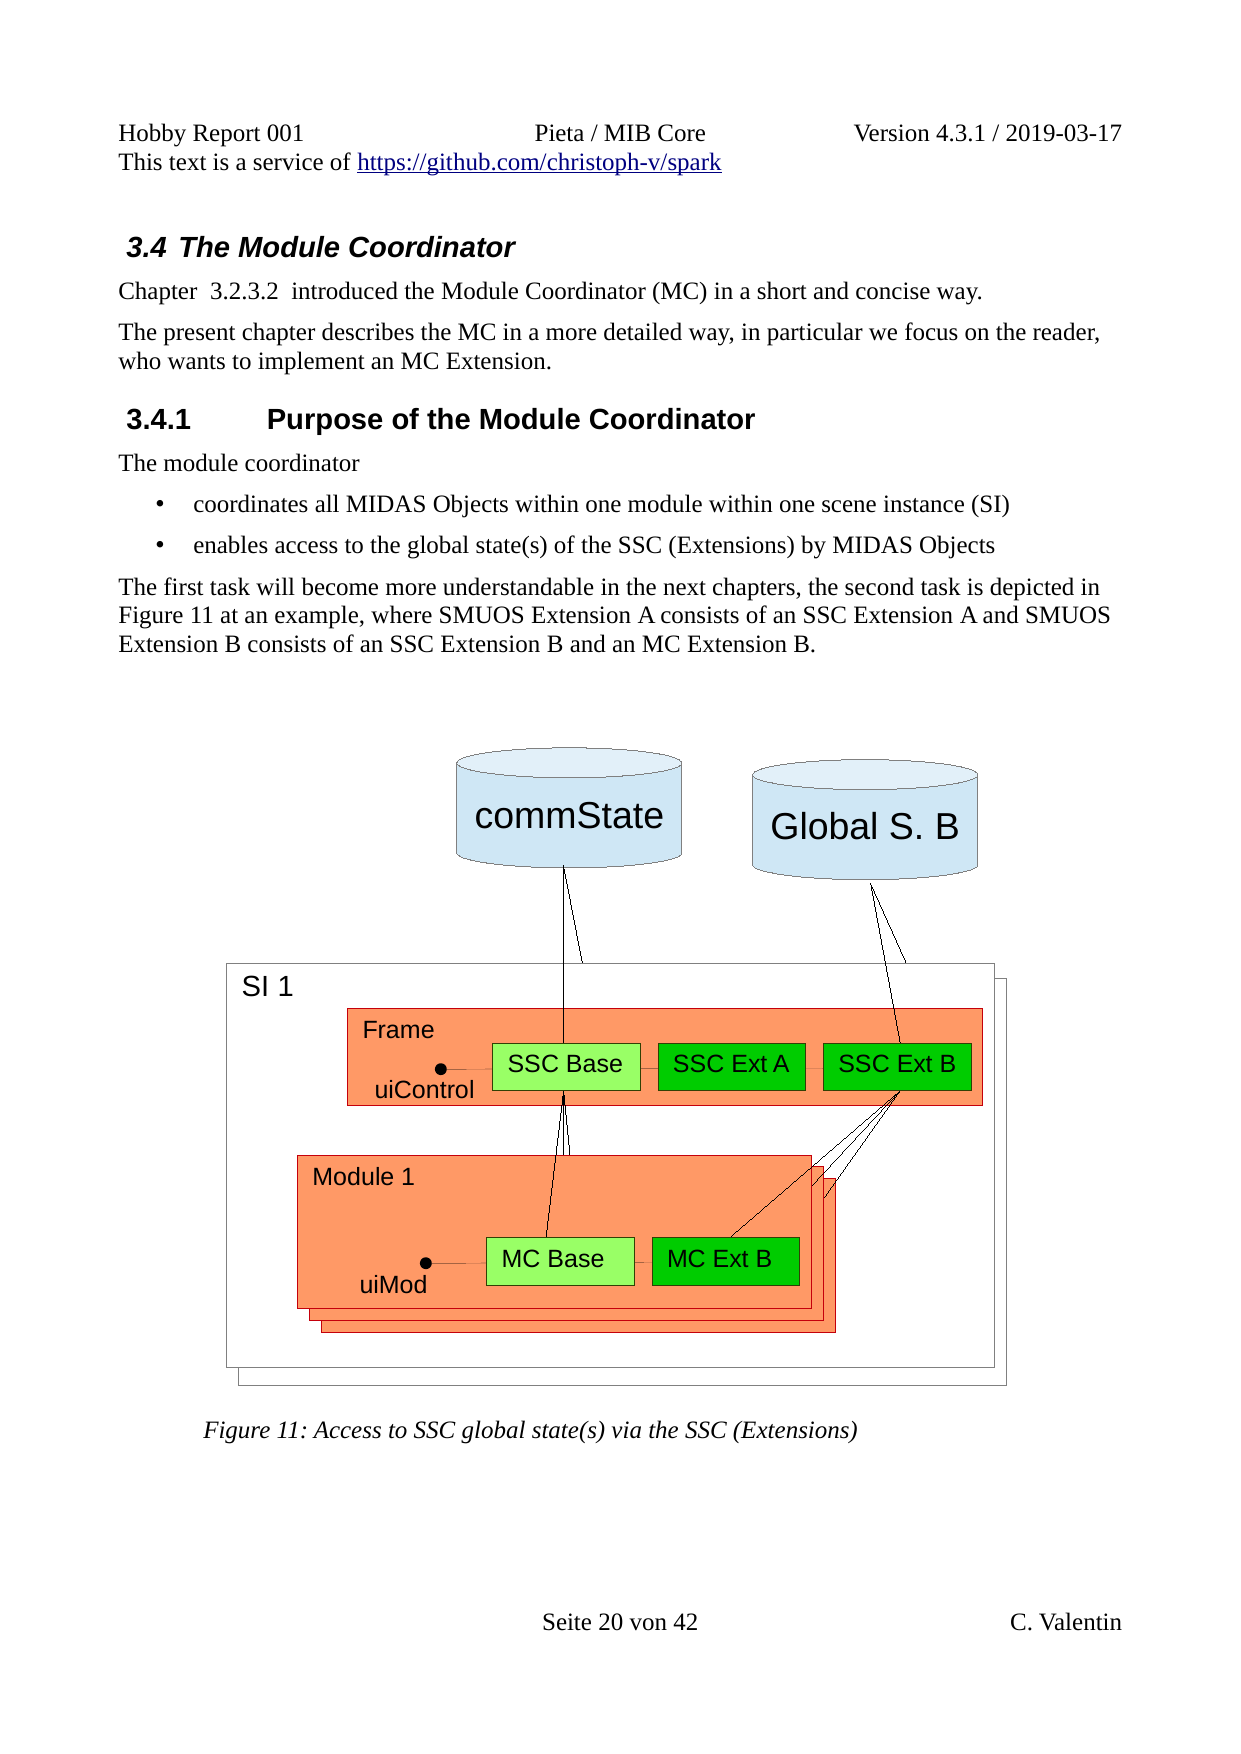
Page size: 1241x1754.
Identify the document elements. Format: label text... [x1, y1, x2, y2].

subtitle The Module Coordinator [118, 230, 1122, 264]
subtitle Purpose of the Module Coordinator [118, 402, 1122, 436]
list Chapter 3.2.3.2 introduced the Module Coordinator (MC) in a short and concise way. [81, 276, 1122, 305]
list The present chapter describes the MC in a more detailed way, in particular we focus on the reader, who wants to implement an MC Extension. [81, 317, 1122, 375]
text Figure 11: Access to SSC global state(s) via the SSC (Extensions) [203, 724, 1037, 1444]
list coordinates all MIDAS Objects within one module within one scene instance (SI) [156, 489, 1122, 518]
text The first task will become more understandable in the next chapters, the second task is depicted in Figure 11 at an example, where SMUOS Extension A consists of an SSC Extension A and SMUOS Extension B consists of an SSC Extension B and an MC Extension B. [118, 572, 1122, 658]
list enables access to the global state(s) of the SSC (Extensions) by MIDAS Objects [156, 531, 1122, 559]
text The module coordinator [118, 448, 1122, 477]
